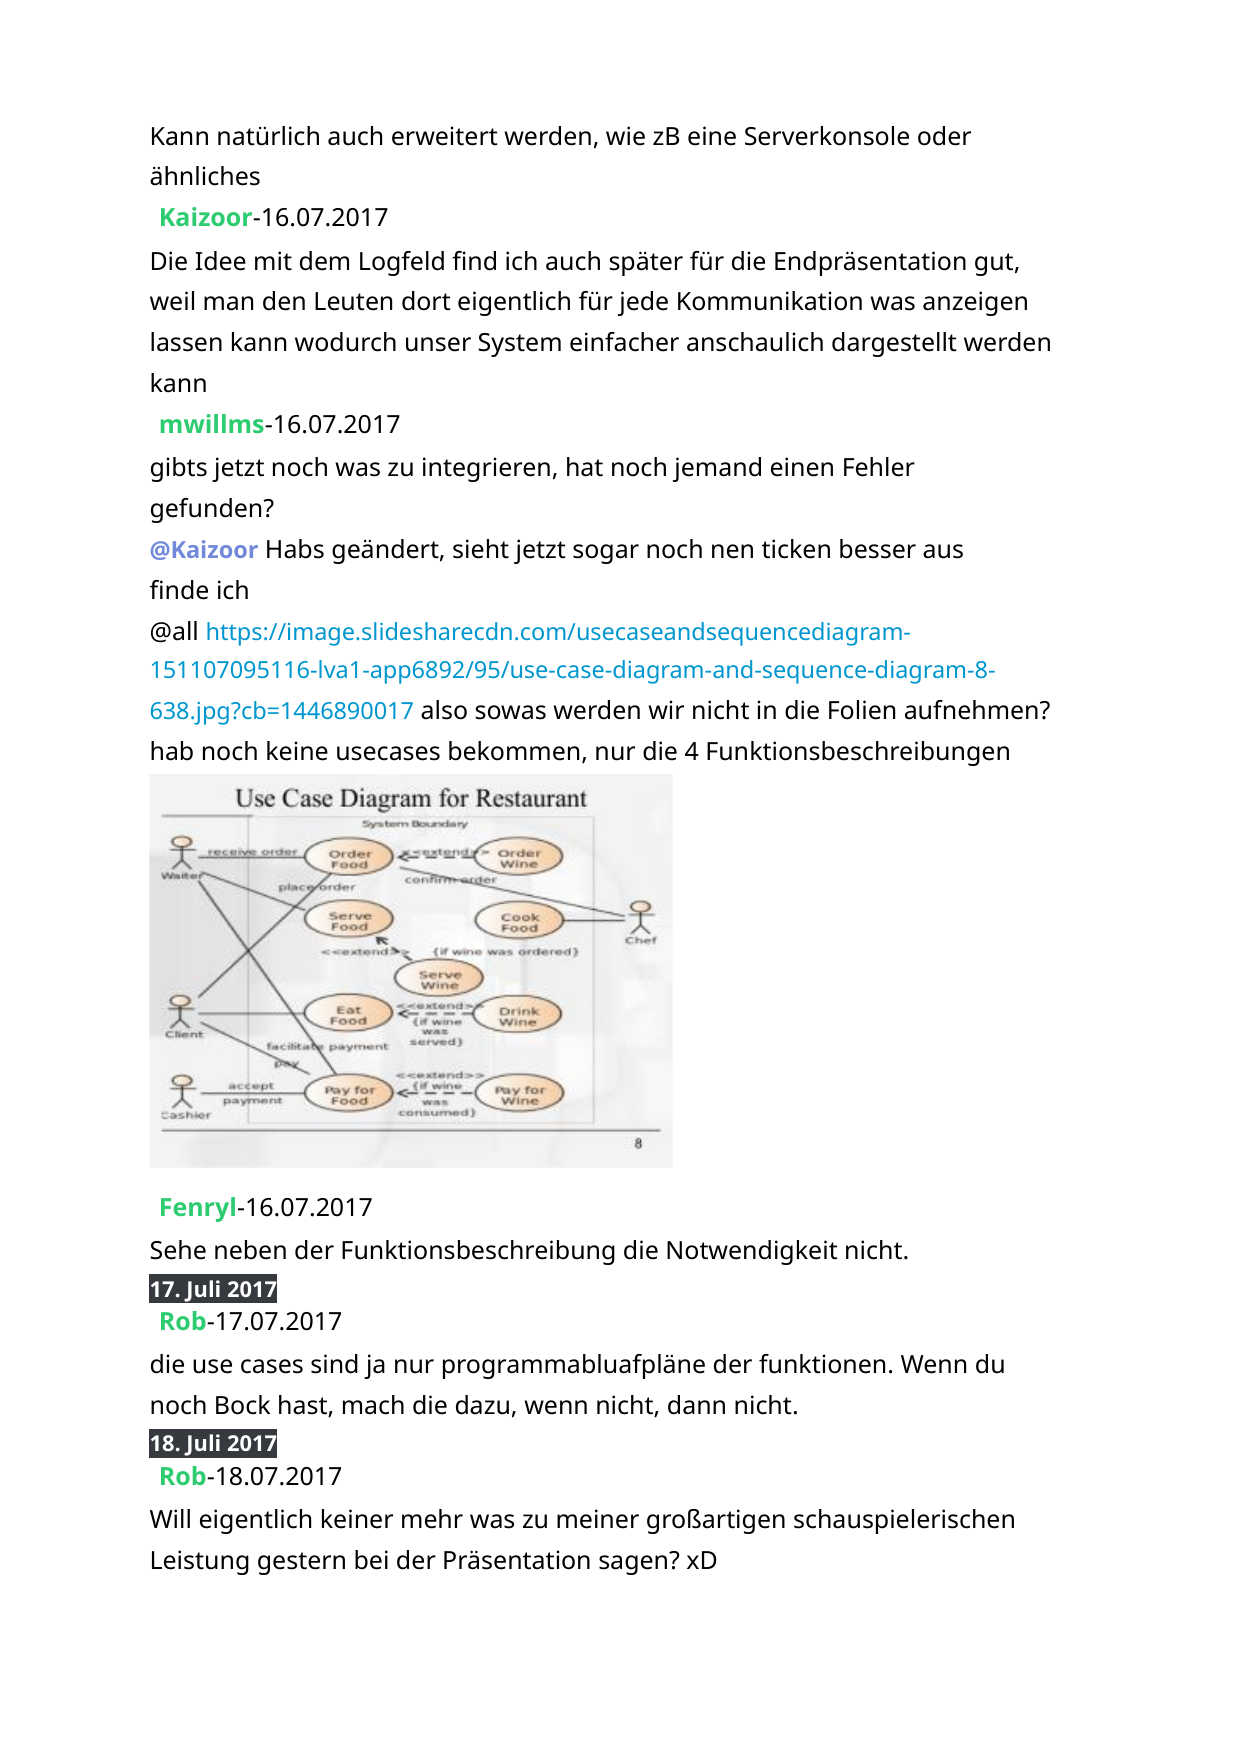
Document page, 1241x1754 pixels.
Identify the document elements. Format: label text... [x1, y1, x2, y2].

text Will eigentlich keiner mehr was zu meiner großartigen schauspielerischen Leistung gestern bei der Präsentation sagen? xD [149, 1502, 1081, 1577]
text @all https://image.slidesharecdn.com/usecaseandsequencediagram-151107095116-lva1-app6892/95/use-case-diagram-and-sequence-diagram-8-638.jpg?cb=1446890017 also sowas werden wir nicht in die Folien aufnehmen? hab noch keine usecases bekommen, nur die 4 Funktionsbeschreibungen [149, 613, 1081, 767]
text die use cases sind ja nur programmabluafpläne der funktionen. Wenn du noch Bock hast, mach die dazu, wenn nicht, dann nicht. [149, 1347, 1081, 1422]
picture [149, 774, 673, 1168]
subtitle Rob-17.07.2017 [159, 1303, 1081, 1337]
subtitle Kaizoor-16.07.2017 [159, 200, 1081, 234]
text 18. Juli 2017 [149, 1428, 1113, 1458]
subtitle Fenryl-16.07.2017 [159, 1189, 1081, 1223]
text Kann natürlich auch erweitert werden, wie zB eine Serverkonsole oder ähnliches [149, 118, 1081, 193]
text Sehe neben der Funktionsbeschreibung die Notwendigkeit nicht. [149, 1233, 1081, 1267]
subtitle mwillms-16.07.2017 [159, 407, 1081, 441]
text 17. Juli 2017 [149, 1273, 1113, 1303]
text gibts jetzt noch was zu integrieren, hat noch jemand einen Fehler gefunden? [149, 450, 1081, 525]
subtitle Rob-18.07.2017 [159, 1458, 1081, 1492]
text @Kaizoor Habs geändert, sieht jetzt sogar noch nen ticken besser aus finde ich [149, 532, 1081, 607]
text Die Idee mit dem Logfeld find ich auch später für die Endpräsentation gut, weil man den Leuten dort eigentlich für jede Kommunikation was anzeigen lassen kann wodurch unser System einfacher anschaulich dargestellt werden kann [149, 243, 1081, 400]
